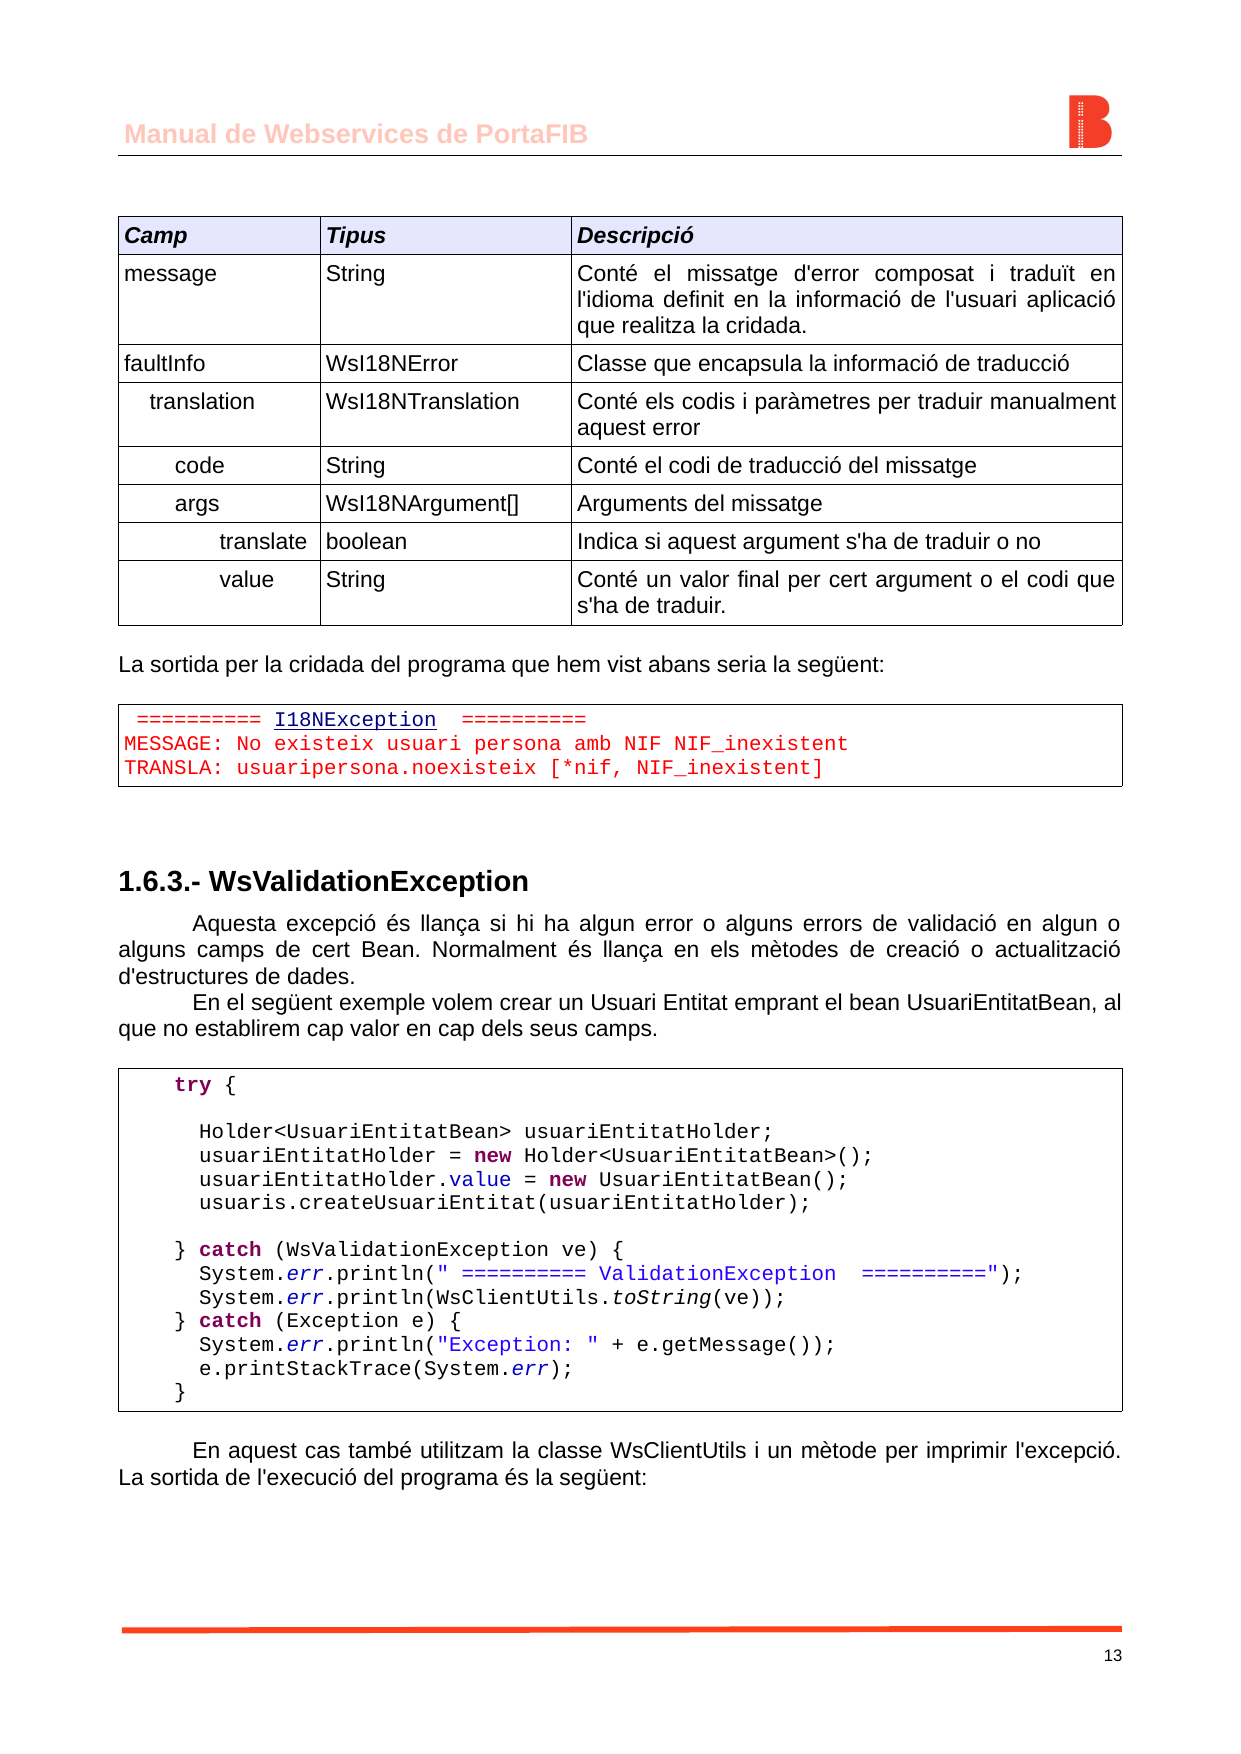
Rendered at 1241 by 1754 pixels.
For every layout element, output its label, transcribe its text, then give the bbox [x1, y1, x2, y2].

table_cell faultInfo [119, 345, 320, 382]
table_cell Classe que encapsula la informació de traducció [572, 345, 1122, 382]
table_cell WsI18NTranslation [321, 383, 571, 446]
table_cell String [321, 561, 571, 624]
text Aquesta excepció és llança si hi ha algun error o alguns errors de validació en algun o alguns camps de cert Bean. Normalment és llança en els mètodes de creació o actualització d'estructures de dades. [118, 910, 1122, 989]
table_cell args [119, 485, 320, 522]
table_cell message [119, 255, 320, 344]
table_cell Conté un valor final per cert argument o el codi que s'ha de traduir. [572, 561, 1122, 624]
text En el següent exemple volem crear un Usuari Entitat emprant el bean UsuariEntitatBean, al que no establirem cap valor en cap dels seus camps. [118, 989, 1122, 1042]
table_header try { Holder<UsuariEntitatBean> usuariEntitatHolder; usuariEntitatHolder = new Holder<UsuariEntitatBean>(); usuariEntitatHolder.value = new UsuariEntitatBean(); usuaris.createUsuariEntitat(usuariEntitatHolder); } catch (WsValidationException ve) { System.err.println(" ========== ValidationException =========="); System.err.println(WsClientUtils.toString(ve)); } catch (Exception e) { System.err.println("Exception: " + e.getMessage()); e.printStackTrace(System.err); } [119, 1069, 1122, 1411]
table_cell translation [119, 383, 320, 446]
table_cell String [321, 447, 571, 484]
table_cell Conté el codi de traducció del missatge [572, 447, 1122, 484]
picture [1063, 94, 1117, 150]
table_cell Conté el missatge d'error composat i traduït en l'idioma definit en la informació de l'usuari aplicació que realitza la cridada. [572, 255, 1122, 344]
text La sortida per la cridada del programa que hem vist abans seria la següent: [118, 651, 1122, 677]
text En aquest cas també utilitzam la classe WsClientUtils i un mètode per imprimir l'excepció. La sortida de l'execució del programa és la següent: [118, 1437, 1122, 1490]
table_cell String [321, 255, 571, 344]
table_header ========== I18NException ========== MESSAGE: No existeix usuari persona amb NIF NIF_inexistent TRANSLA: usuaripersona.noexisteix [*nif, NIF_inexistent] [119, 705, 1122, 786]
table_cell WsI18NArgument[] [321, 485, 571, 522]
table_cell translate [119, 523, 320, 560]
table_cell boolean [321, 523, 571, 560]
table_cell Conté els codis i paràmetres per traduir manualment aquest error [572, 383, 1122, 446]
table_cell Arguments del missatge [572, 485, 1122, 522]
table_header Tipus [321, 217, 571, 254]
table_cell code [119, 447, 320, 484]
table_cell WsI18NError [321, 345, 571, 382]
table_header Descripció [572, 217, 1122, 254]
table_cell Indica si aquest argument s'ha de traduir o no [572, 523, 1122, 560]
table_header Camp [119, 217, 320, 254]
subtitle WsValidationException [118, 864, 1122, 897]
table_cell value [119, 561, 320, 624]
